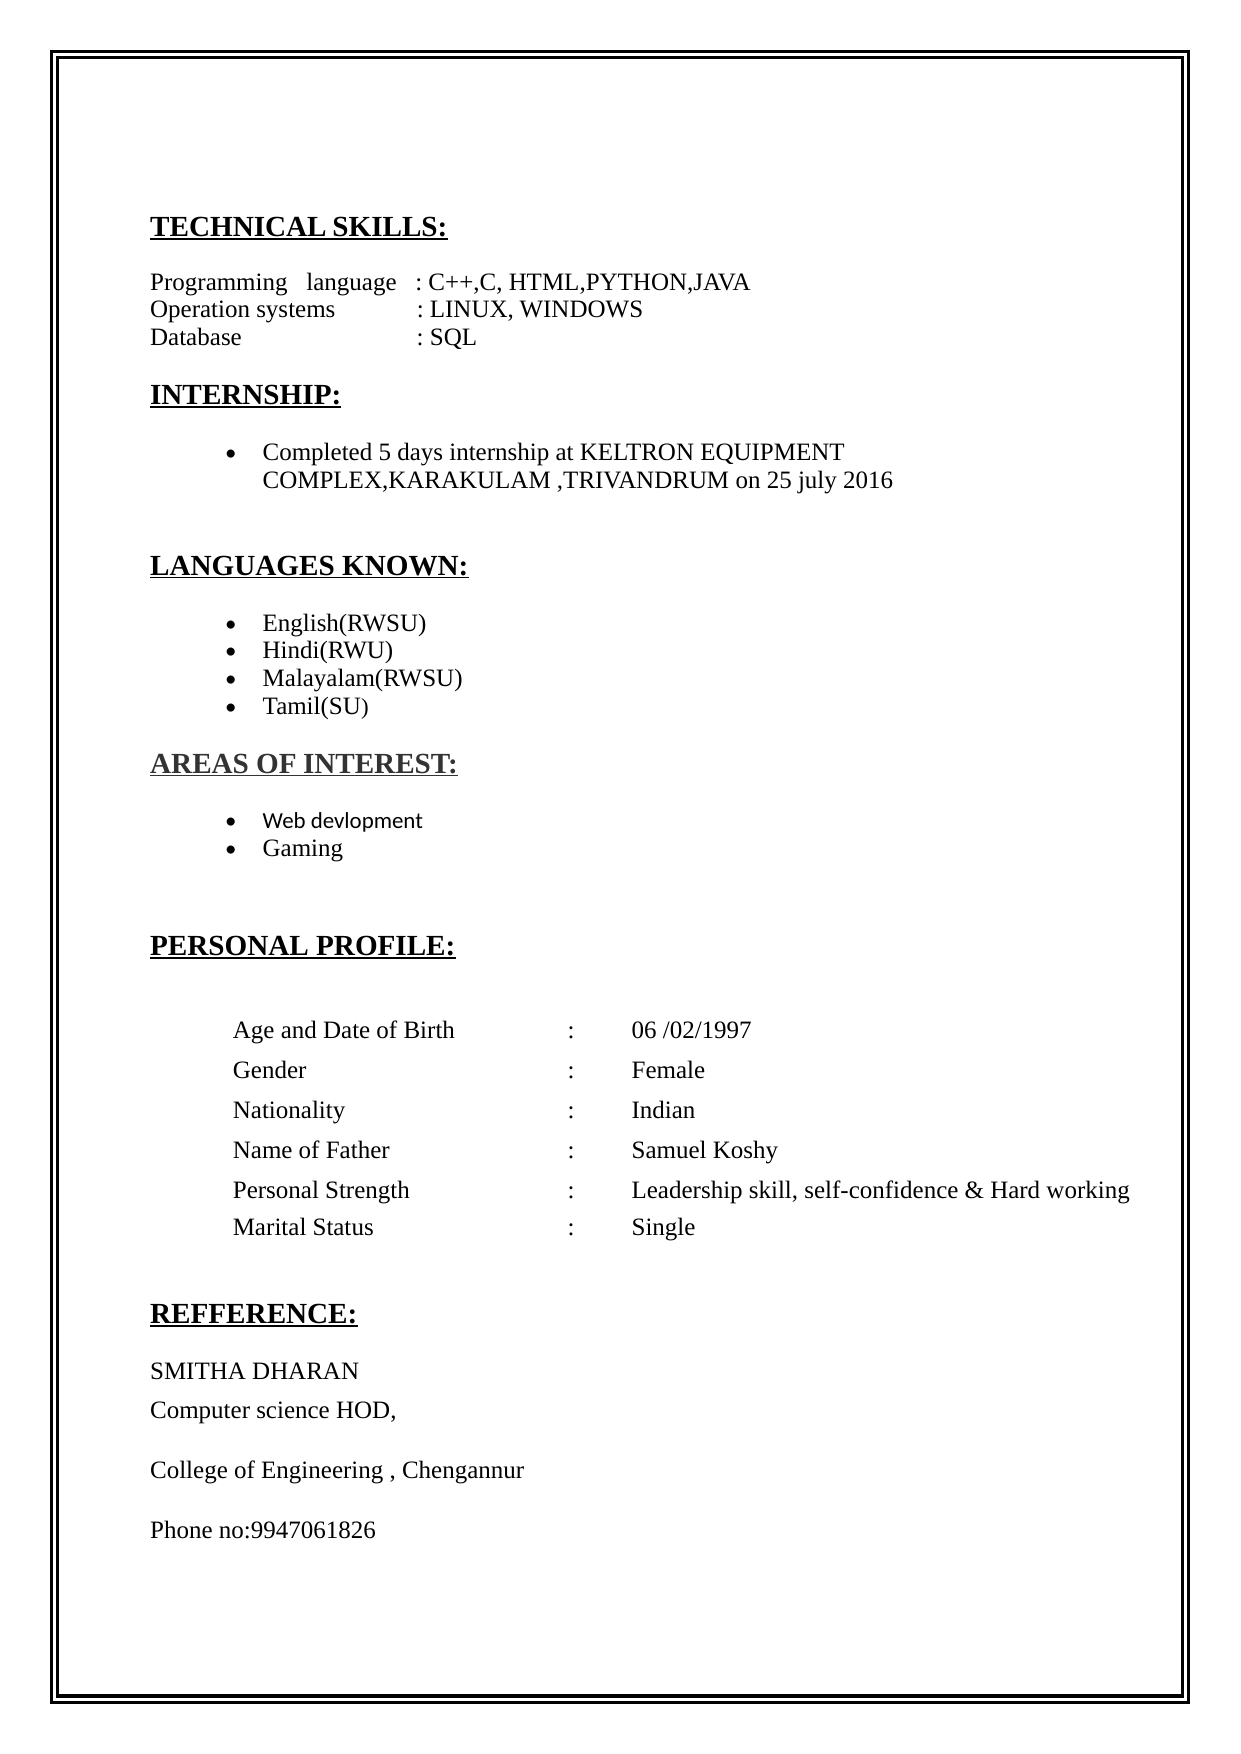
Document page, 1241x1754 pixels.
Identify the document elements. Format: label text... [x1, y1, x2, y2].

table_header 06 /02/1997 [598, 1008, 1161, 1044]
table_cell Leadership skill, self-confidence & Hard working [598, 1164, 1161, 1203]
table_cell Gender [233, 1044, 521, 1084]
text Computer science HOD, [150, 1395, 1090, 1424]
text College of Engineering , Chengannur [150, 1455, 1090, 1484]
table_cell : [521, 1203, 598, 1240]
list Gaming [225, 834, 1090, 862]
table_cell Personal Strength [233, 1164, 521, 1203]
table_cell Name of Father [233, 1124, 521, 1164]
table_header : [521, 1008, 598, 1044]
list Hindi(RWU) [225, 637, 1090, 664]
table_cell : [521, 1044, 598, 1084]
list Malayalam(RWSU) [225, 664, 1090, 692]
text Operation systems : LINUX, WINDOWS [150, 296, 1090, 323]
text REFFERENCE: [150, 1296, 1090, 1330]
list Completed 5 days internship at KELTRON EQUIPMENT COMPLEX,KARAKULAM ,TRIVANDRUM on 25 july 2016 [225, 438, 1090, 493]
table_cell Samuel Koshy [598, 1124, 1161, 1164]
table_cell Nationality [233, 1084, 521, 1124]
text Programming language : C++,C, HTML,PYTHON,JAVA [150, 269, 1090, 296]
text TECHNICAL SKILLS: [150, 209, 1090, 243]
text AREAS OF INTEREST: [150, 748, 1090, 779]
text SMITHA DHARAN [150, 1356, 1090, 1384]
text PERSONAL PROFILE: [150, 928, 1090, 962]
table_cell Female [598, 1044, 1161, 1084]
text LANGUAGES KNOWN: [150, 549, 1090, 581]
list Tamil(SU) [225, 692, 1090, 720]
table_cell Marital Status [233, 1203, 521, 1240]
list English(RWSU) [225, 609, 1090, 637]
table_cell : [521, 1084, 598, 1124]
text Phone no:9947061826 [150, 1515, 1090, 1544]
text Database : SQL [150, 323, 1090, 351]
table_cell : [521, 1164, 598, 1203]
text INTERNSHIP: [150, 379, 1090, 410]
table_cell : [521, 1124, 598, 1164]
table_header Age and Date of Birth [233, 1008, 521, 1044]
table_cell Indian [598, 1084, 1161, 1124]
list Web devlopment [225, 807, 1090, 834]
table_cell Single [598, 1203, 1161, 1240]
